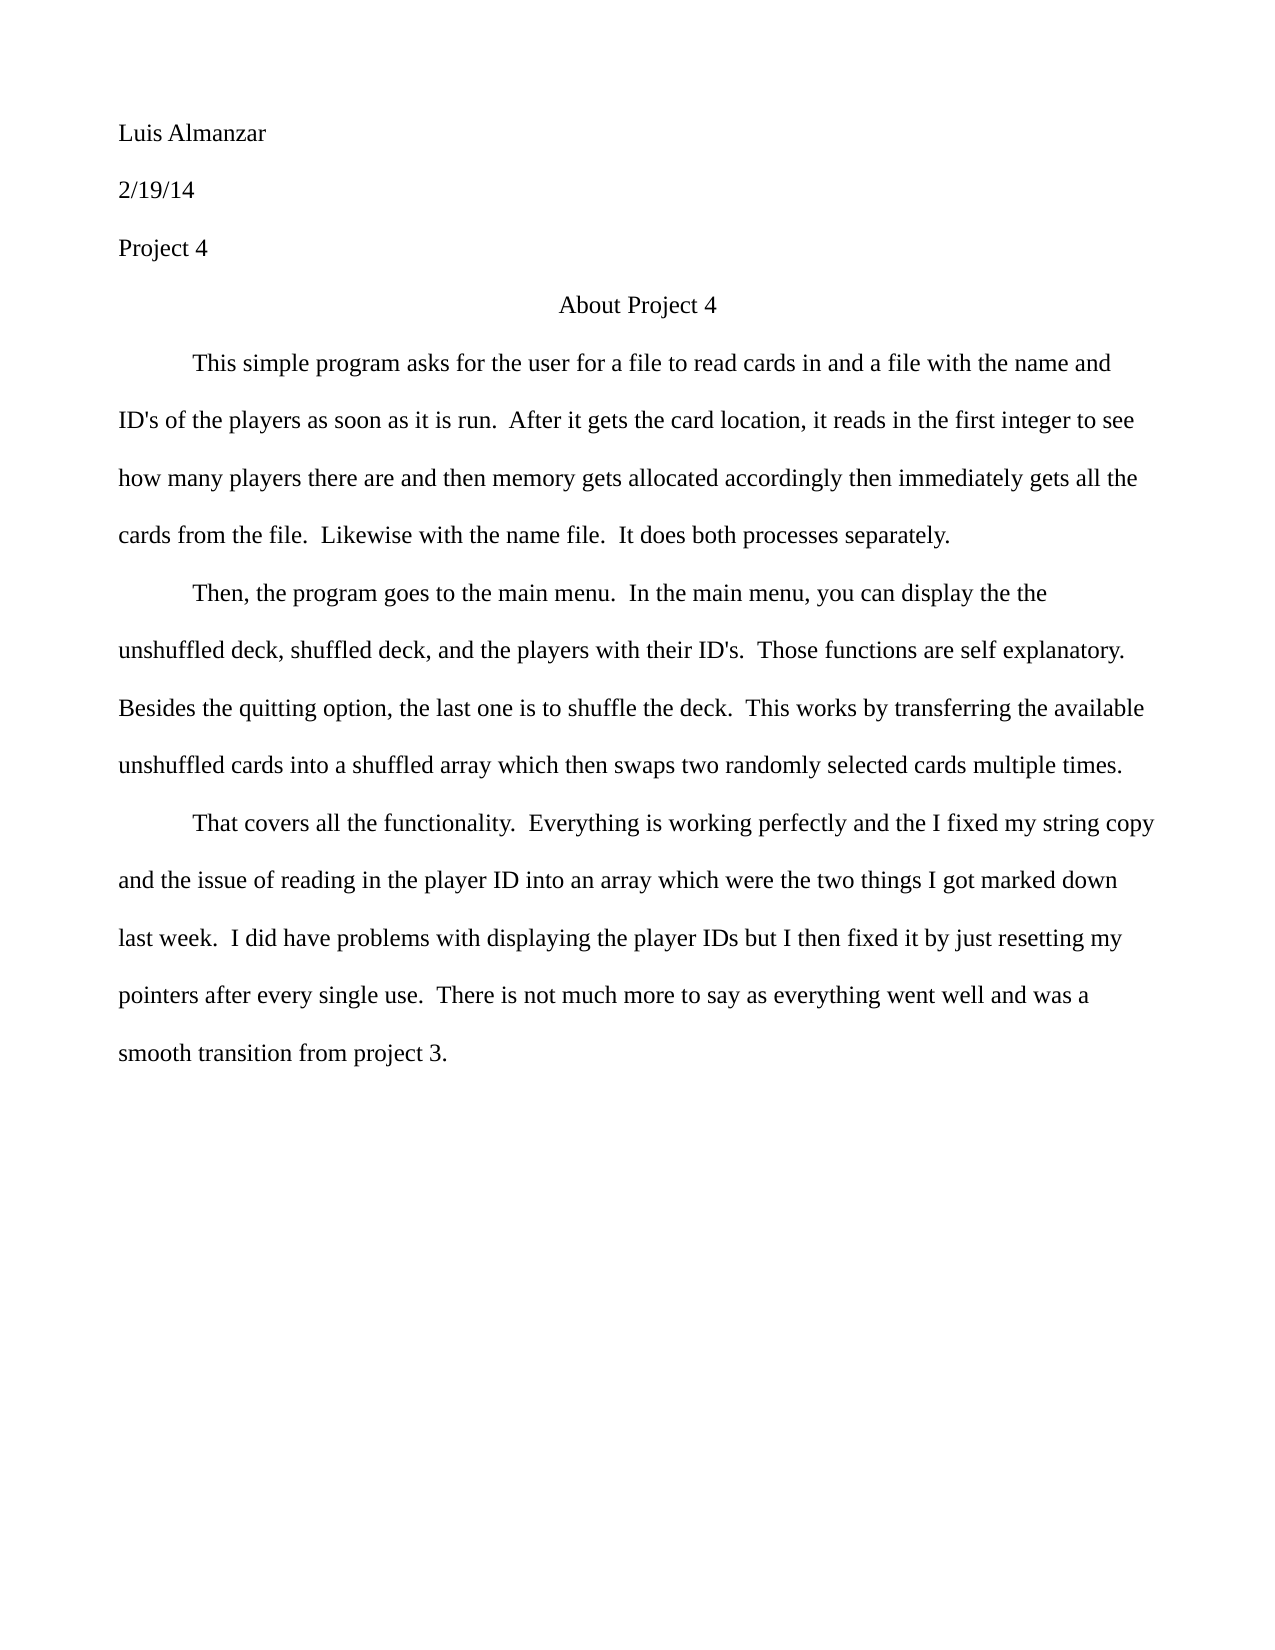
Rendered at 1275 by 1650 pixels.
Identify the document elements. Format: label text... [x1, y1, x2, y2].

text 2/19/14 [118, 176, 1157, 204]
text Then, the program goes to the main menu. In the main menu, you can display the the unshuffled deck, shuffled deck, and the players with their ID's. Those functions are self explanatory. [118, 578, 1157, 664]
text Luis Almanzar [118, 118, 1157, 147]
text Besides the quitting option, the last one is to shuffle the deck. This works by transferring the available unshuffled cards into a shuffled array which then swaps two randomly selected cards multiple times. [118, 693, 1157, 779]
text About Project 4 [118, 291, 1157, 319]
text Project 4 [118, 233, 1157, 262]
text That covers all the functionality. Everything is working perfectly and the I fixed my string copy and the issue of reading in the player ID into an array which were the two things I got marked down last week. I did have problems with displaying the player IDs but I then fixed it by just resetting my pointers after every single use. There is not much more to say as everything went well and was a smooth transition from project 3. [118, 808, 1157, 1067]
text This simple program asks for the user for a file to read cards in and a file with the name and ID's of the players as soon as it is run. After it gets the card location, it reads in the first integer to see how many players there are and then memory gets allocated accordingly then immediately gets all the cards from the file. Likewise with the name file. It does both processes separately. [118, 348, 1157, 549]
